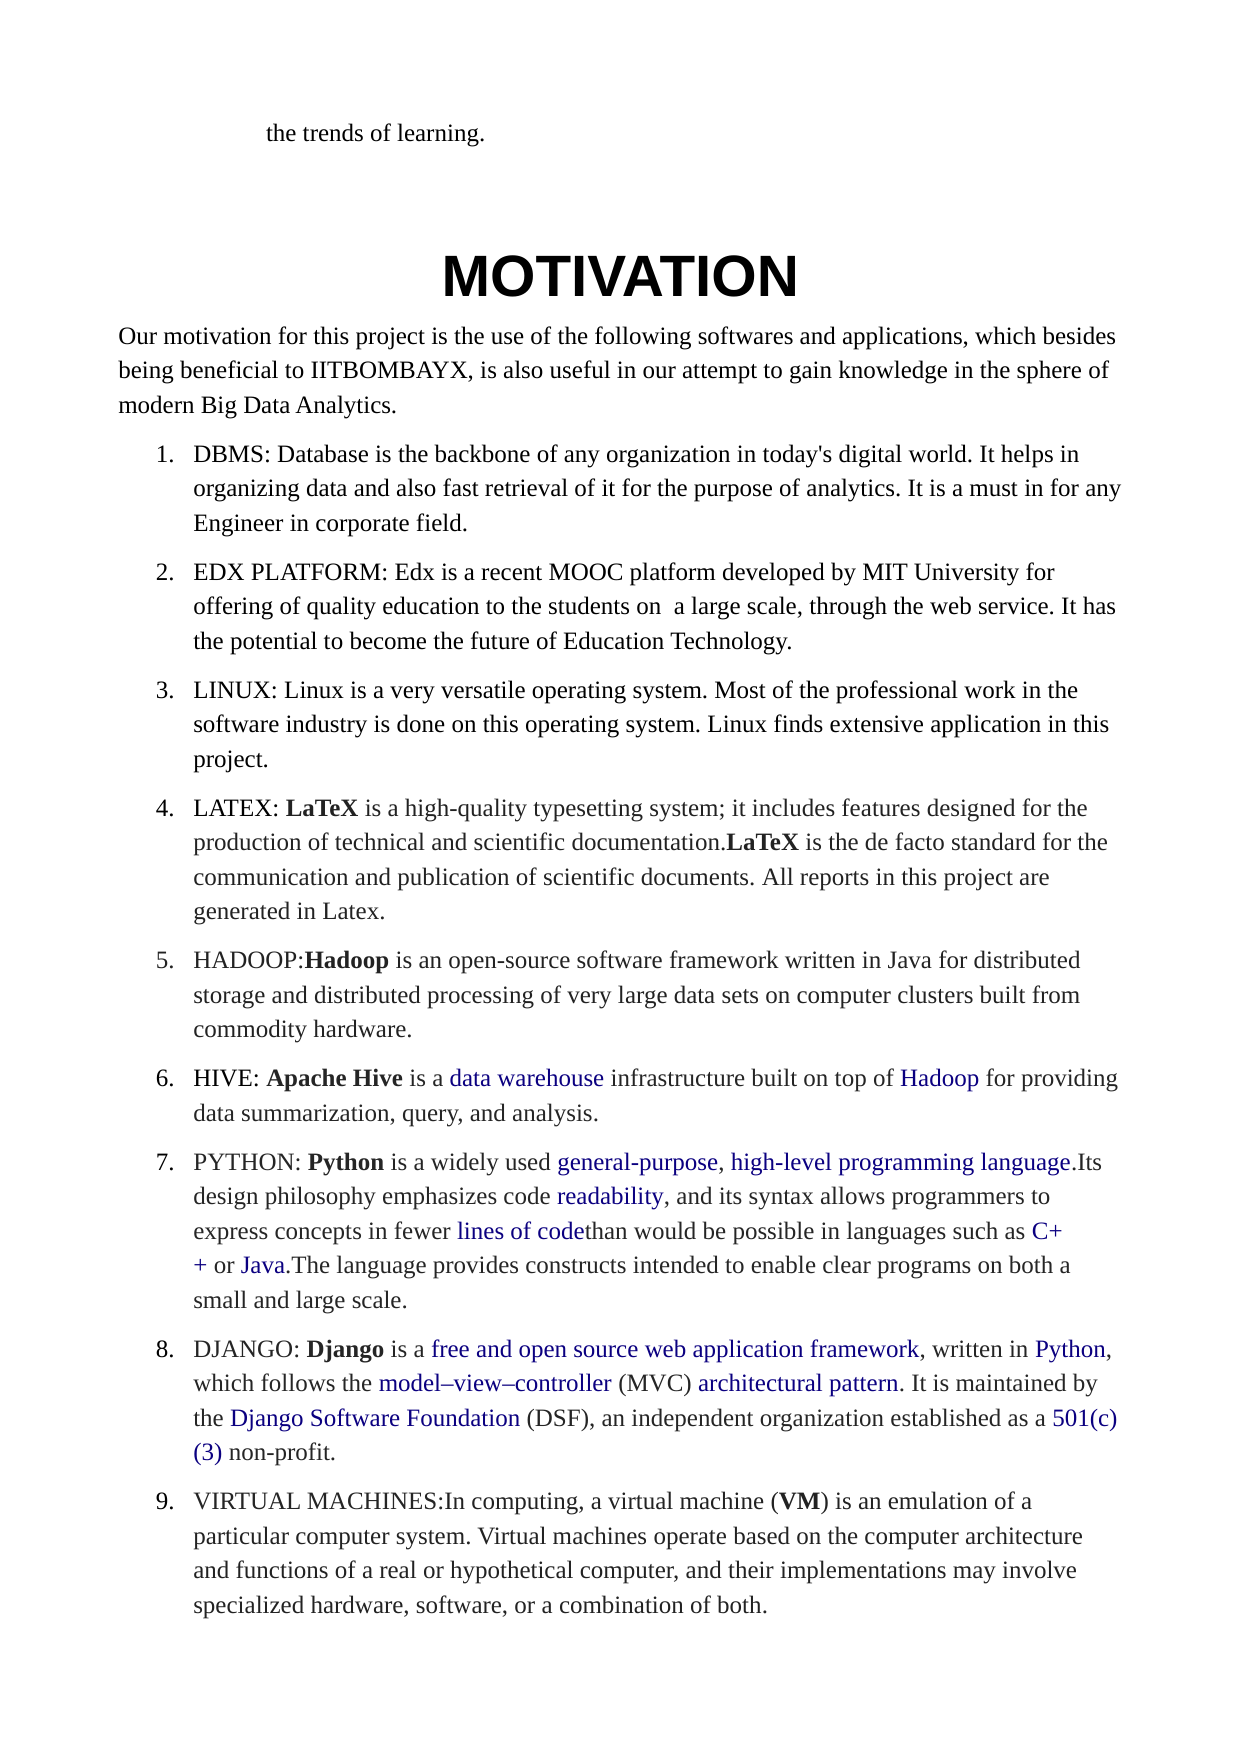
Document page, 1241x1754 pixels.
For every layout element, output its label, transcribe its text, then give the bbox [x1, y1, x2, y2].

list HIVE: Apache Hive is a data warehouse infrastructure built on top of Hadoop for providing data summarization, query, and analysis. [156, 1063, 1122, 1127]
list DBMS: Database is the backbone of any organization in today's digital world. It helps in organizing data and also fast retrieval of it for the purpose of analytics. It is a must in for any Engineer in corporate field. [156, 439, 1122, 537]
title MOTIVATION [118, 241, 1122, 308]
list VIRTUAL MACHINES:In computing, a virtual machine (VM) is an emulation of a particular computer system. Virtual machines operate based on the computer architecture and functions of a real or hypothetical computer, and their implementations may involve specialized hardware, software, or a combination of both. [156, 1486, 1122, 1619]
list EDX PLATFORM: Edx is a recent MOOC platform developed by MIT University for offering of quality education to the students on a large scale, through the web service. It has the potential to become the future of Education Technology. [156, 557, 1122, 654]
list LINUX: Linux is a very versatile operating system. Most of the professional work in the software industry is done on this operating system. Linux finds extensive application in this project. [156, 675, 1122, 773]
text the trends of learning. [266, 118, 1122, 147]
list HADOOP:Hadoop is an open-source software framework written in Java for distributed storage and distributed processing of very large data sets on computer clusters built from commodity hardware. [156, 945, 1122, 1043]
list PYTHON: Python is a widely used general-purpose, high-level programming language.Its design philosophy emphasizes code readability, and its syntax allows programmers to express concepts in fewer lines of codethan would be possible in languages such as C++ or Java.The language provides constructs intended to enable clear programs on both a small and large scale. [156, 1147, 1122, 1314]
list LATEX: LaTeX is a high-quality typesetting system; it includes features designed for the production of technical and scientific documentation.LaTeX is the de facto standard for the communication and publication of scientific documents. All reports in this project are generated in Latex. [156, 793, 1122, 925]
text Our motivation for this project is the use of the following softwares and applications, which besides being beneficial to IITBOMBAYX, is also useful in our attempt to gain knowledge in the sphere of modern Big Data Analytics. [118, 321, 1122, 418]
list DJANGO: Django is a free and open source web application framework, written in Python, which follows the model–view–controller (MVC) architectural pattern. It is maintained by the Django Software Foundation (DSF), an independent organization established as a 501(c)(3) non-profit. [156, 1334, 1122, 1466]
